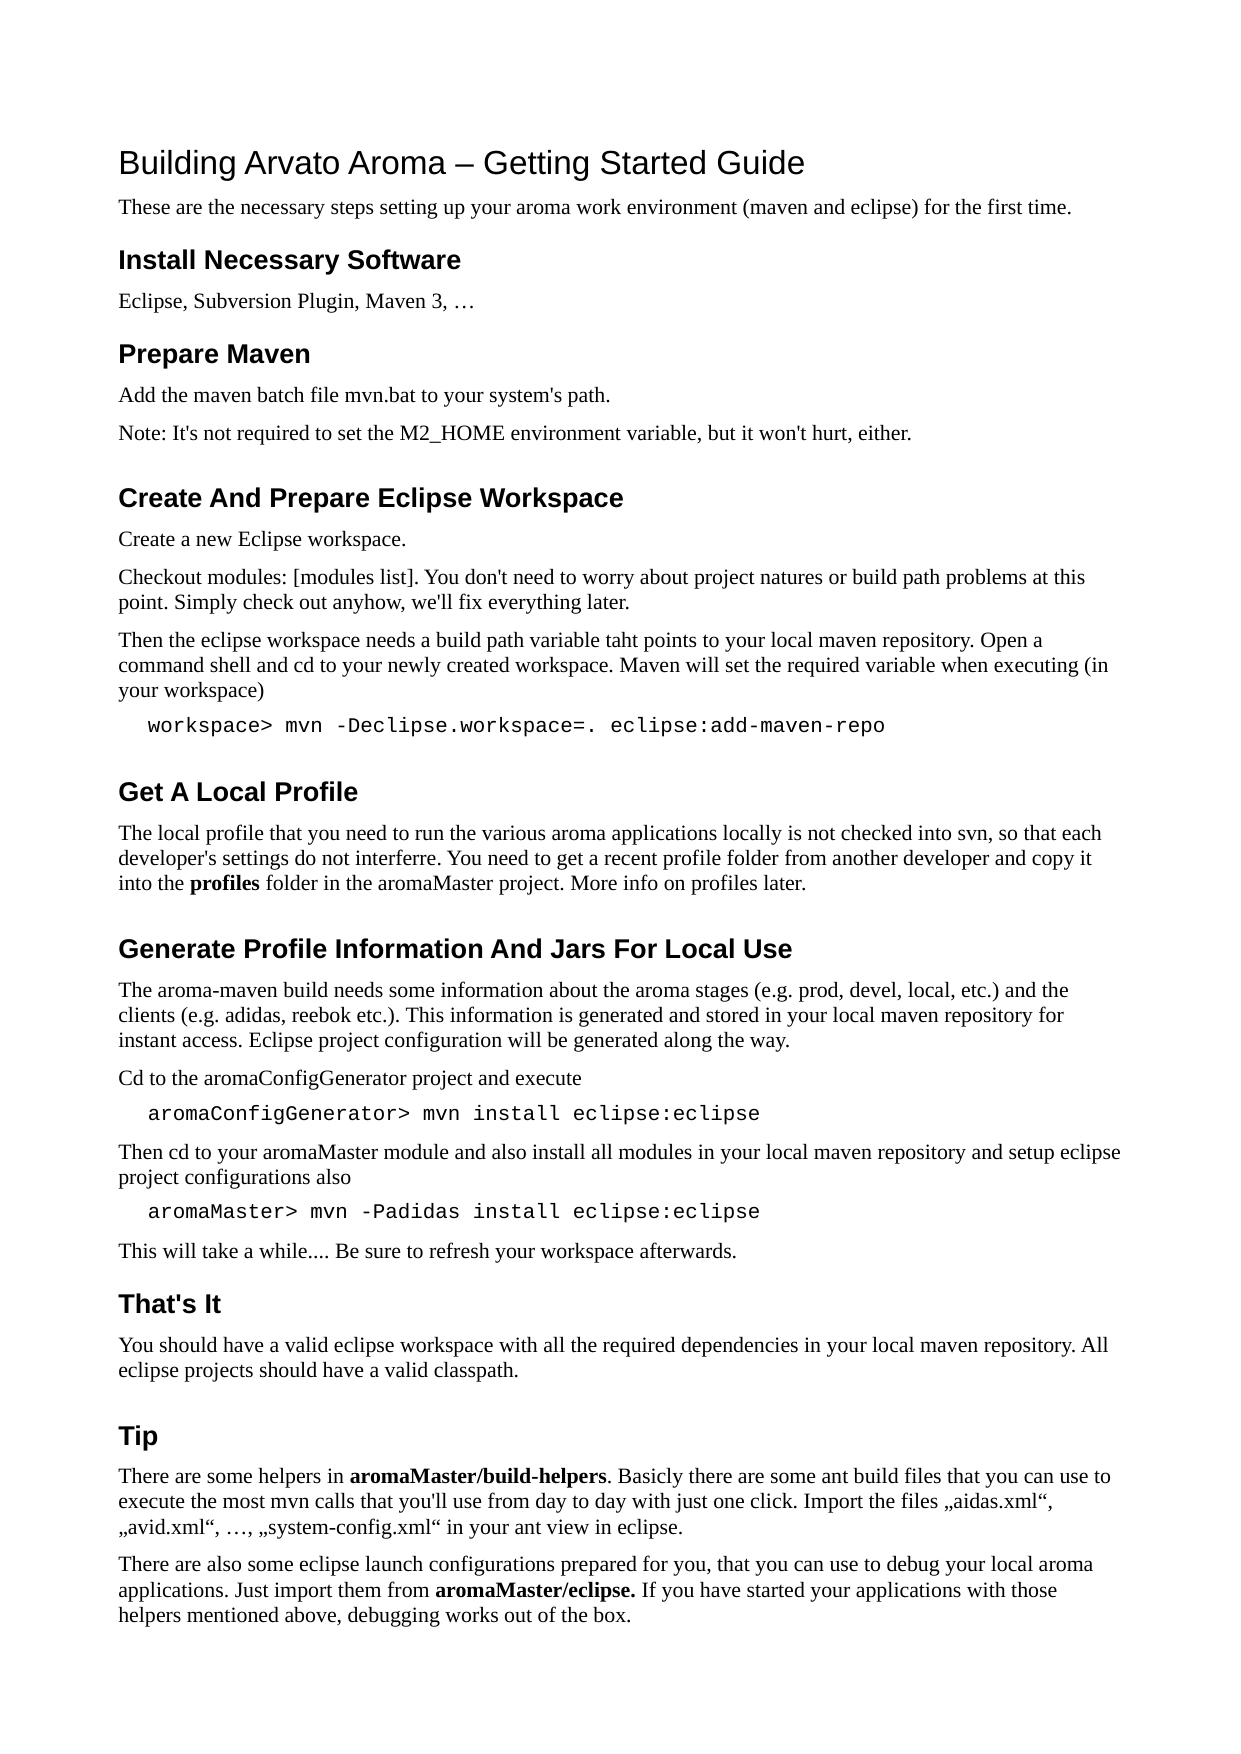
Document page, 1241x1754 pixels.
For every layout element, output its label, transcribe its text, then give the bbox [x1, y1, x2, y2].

subtitle That's It [118, 1288, 1122, 1319]
subtitle Prepare Maven [118, 338, 1122, 369]
subtitle Generate Profile Information And Jars For Local Use [118, 933, 1122, 964]
text Then the eclipse workspace needs a build path variable taht points to your local maven repository. Open a command shell and cd to your newly created workspace. Maven will set the required variable when executing (in your workspace) [118, 627, 1122, 702]
subtitle Tip [118, 1419, 1122, 1451]
text There are also some eclipse launch configurations prepared for you, that you can use to debug your local aroma applications. Just import them from aromaMaster/eclipse. If you have started your applications with those helpers mentioned above, debugging works out of the box. [118, 1551, 1122, 1627]
text Cd to the aromaConfigGenerator project and execute [118, 1065, 1122, 1090]
subtitle Install Necessary Software [118, 244, 1122, 276]
text Note: It's not required to set the M2_HOME environment variable, but it won't hurt, either. [118, 420, 1122, 445]
text workspace> mvn -Declipse.workspace=. eclipse:add-maven-repo [148, 715, 1122, 738]
text aromaMaster> mvn -Padidas install eclipse:eclipse [148, 1202, 1122, 1225]
subtitle Building Arvato Aroma – Getting Started Guide [118, 143, 1122, 182]
text This will take a while.... Be sure to refresh your workspace afterwards. [118, 1238, 1122, 1263]
text Eclipse, Subversion Plugin, Maven 3, … [118, 288, 1122, 313]
subtitle Create And Prepare Eclipse Workspace [118, 482, 1122, 514]
subtitle Get A Local Profile [118, 776, 1122, 807]
text The aroma-maven build needs some information about the aroma stages (e.g. prod, devel, local, etc.) and the clients (e.g. adidas, reebok etc.). This information is generated and stored in your local maven repository for instant access. Eclipse project configuration will be generated along the way. [118, 977, 1122, 1052]
text The local profile that you need to run the various aroma applications locally is not checked into svn, so that each developer's settings do not interferre. You need to get a recent profile folder from another developer and copy it into the profiles folder in the aromaMaster project. More info on profiles later. [118, 820, 1122, 895]
text Add the maven batch file mvn.bat to your system's path. [118, 382, 1122, 407]
text aromaConfigGenerator> mvn install eclipse:eclipse [148, 1102, 1122, 1126]
text Create a new Eclipse workspace. [118, 526, 1122, 551]
text Then cd to your aromaMaster module and also install all modules in your local maven repository and setup eclipse project configurations also [118, 1139, 1122, 1189]
text Checkout modules: [modules list]. You don't need to worry about project natures or build path problems at this point. Simply check out anyhow, we'll fix everything later. [118, 564, 1122, 614]
text These are the necessary steps setting up your aroma work environment (maven and eclipse) for the first time. [118, 194, 1122, 219]
text You should have a valid eclipse workspace with all the required dependencies in your local maven repository. All eclipse projects should have a valid classpath. [118, 1332, 1122, 1382]
text There are some helpers in aromaMaster/build-helpers. Basicly there are some ant build files that you can use to execute the most mvn calls that you'll use from day to day with just one click. Import the files „aidas.xml“, „avid.xml“, …, „system-config.xml“ in your ant view in eclipse. [118, 1463, 1122, 1539]
